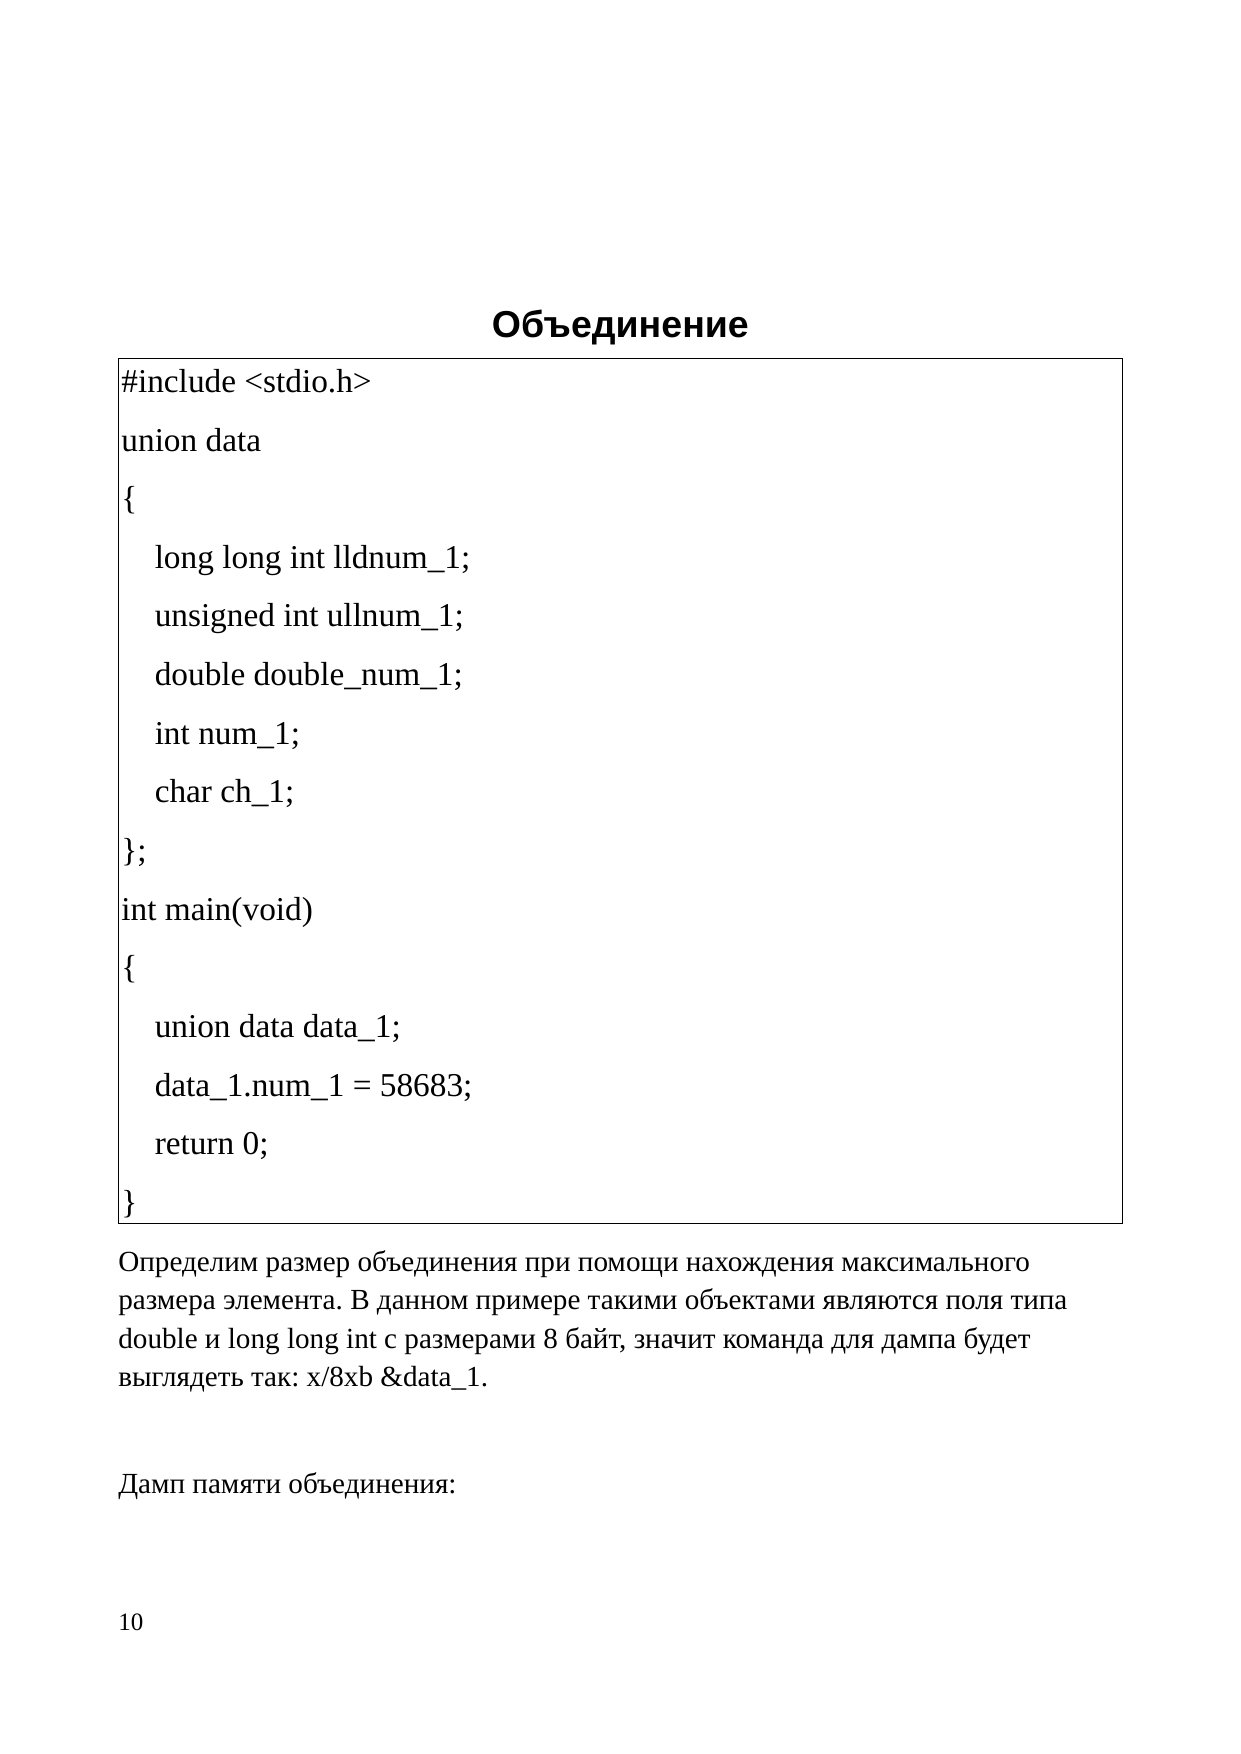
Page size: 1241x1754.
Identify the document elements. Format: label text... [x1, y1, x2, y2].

text unsigned int ullnum_1; [119, 593, 1122, 634]
text #include <stdio.h> [119, 359, 1122, 399]
text { [119, 944, 1122, 986]
text } [119, 1179, 1122, 1223]
text Определим размер объединения при помощи нахождения максимального размера элемента. В данном примере такими объектами являются поля типа double и long long int с размерами 8 байт, значит команда для дампа будет выглядеть так: x/8xb &data_1. [118, 1244, 1122, 1393]
text union data [119, 417, 1122, 458]
text double double_num_1; [119, 651, 1122, 693]
text union data data_1; [119, 1003, 1122, 1044]
text char ch_1; [119, 769, 1122, 810]
text Дамп памяти объединения: [118, 1466, 1122, 1499]
text data_1.num_1 = 58683; [119, 1062, 1122, 1103]
text int main(void) [119, 886, 1122, 927]
text }; [119, 827, 1122, 869]
text long long int lldnum_1; [119, 534, 1122, 575]
text { [119, 475, 1122, 517]
text int num_1; [119, 710, 1122, 751]
subtitle Объединение [118, 302, 1122, 346]
text return 0; [119, 1121, 1122, 1162]
